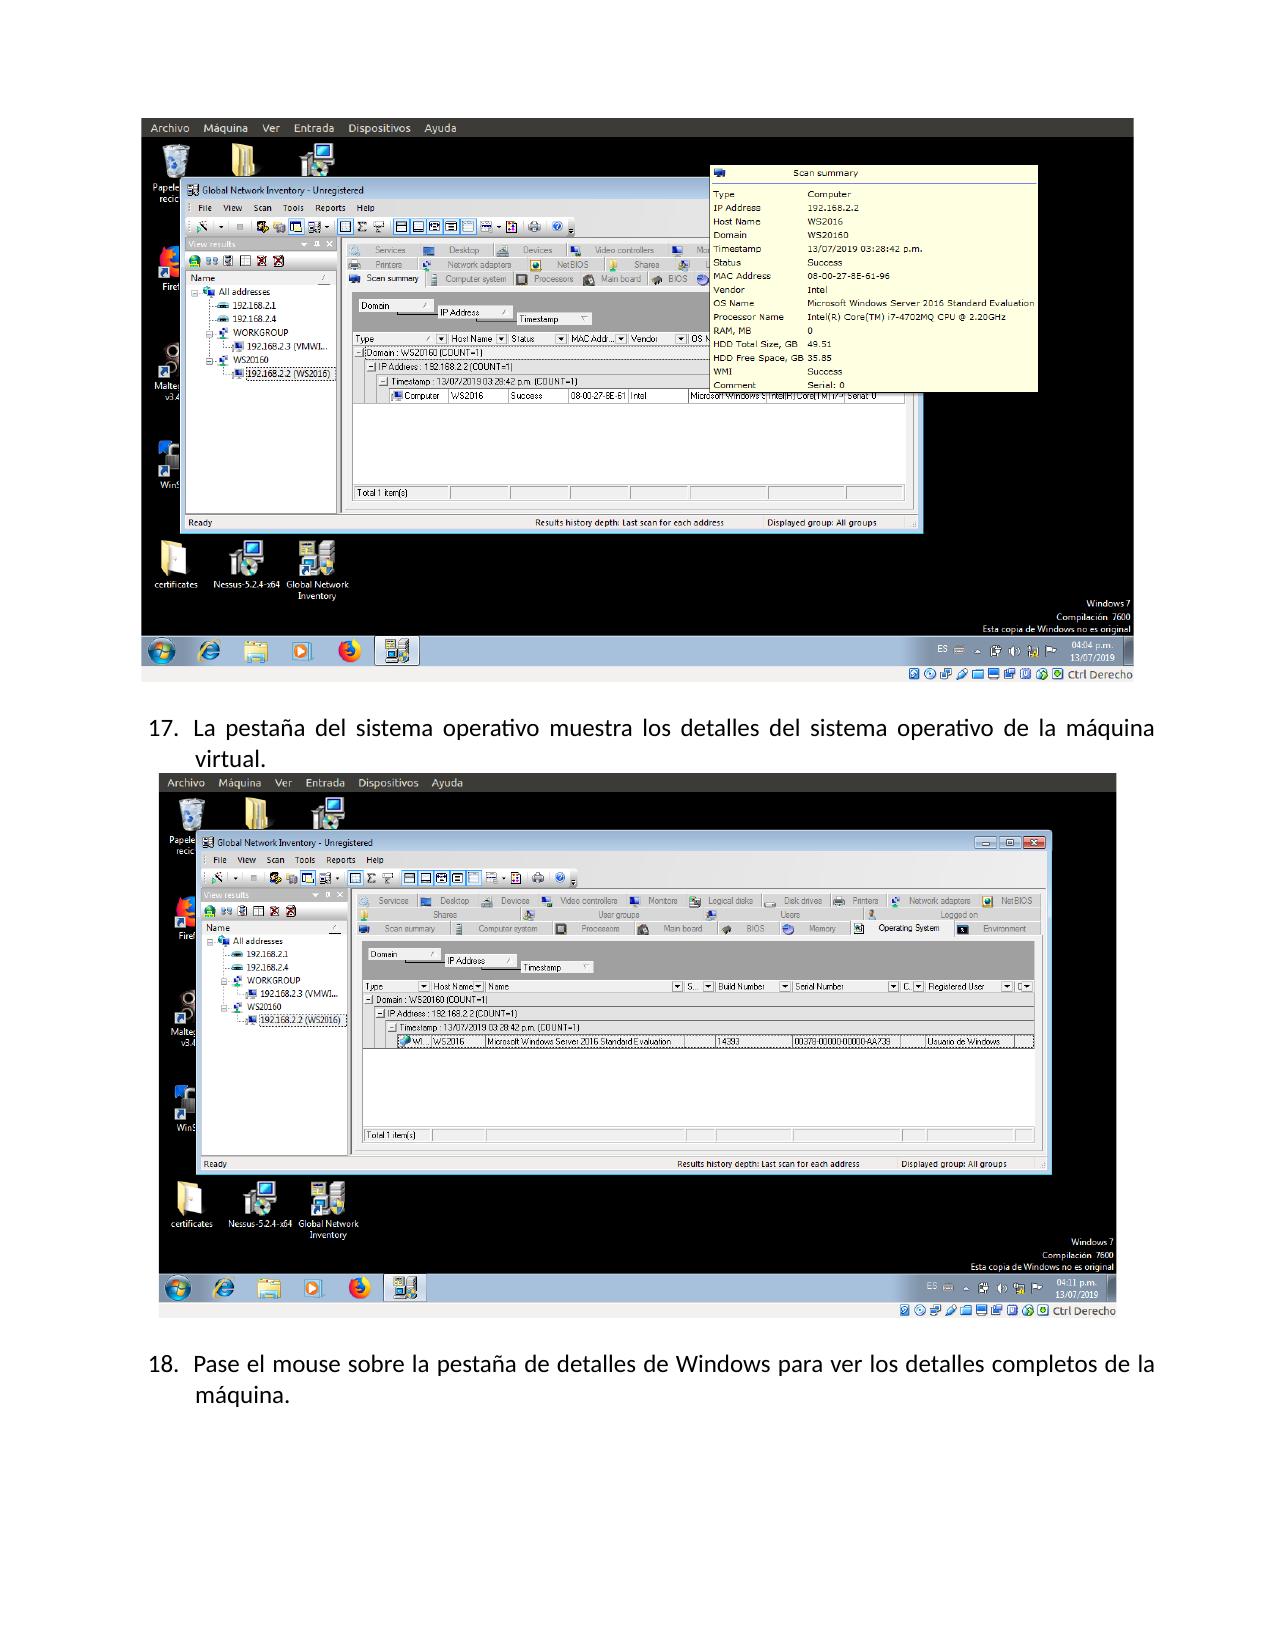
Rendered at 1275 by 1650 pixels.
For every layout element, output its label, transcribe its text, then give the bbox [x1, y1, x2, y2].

list Pase el mouse sobre la pestaña de detalles de Windows para ver los detalles completos de la máquina. [148, 1348, 1157, 1409]
picture [141, 118, 1134, 682]
list La pestaña del sistema operativo muestra los detalles del sistema operativo de la máquina virtual. [148, 712, 1157, 773]
picture [158, 773, 1117, 1318]
